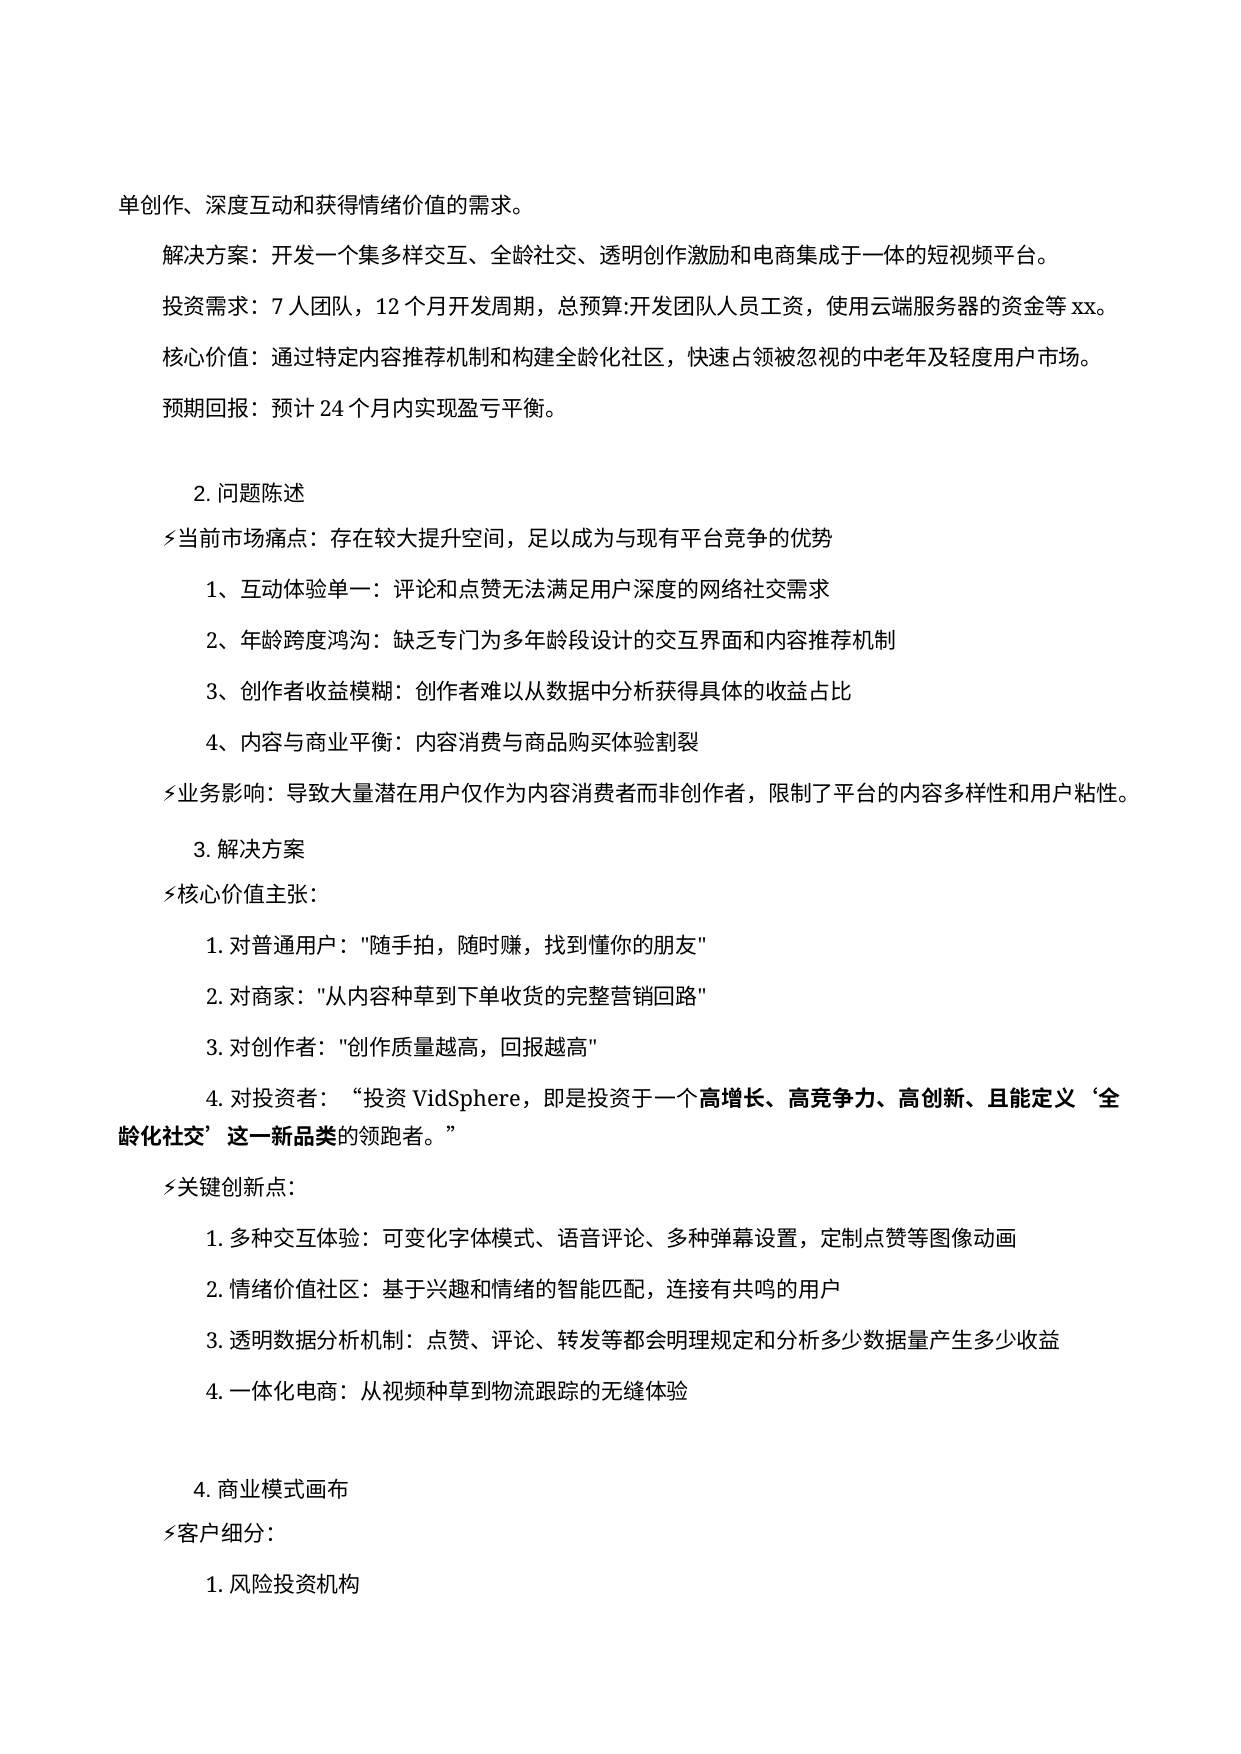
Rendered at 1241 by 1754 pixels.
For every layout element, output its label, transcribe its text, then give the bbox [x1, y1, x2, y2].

subtitle 2. 问题陈述 [118, 476, 1122, 508]
text 1. 对普通用户："随手拍，随时赚，找到懂你的朋友" [118, 928, 1122, 959]
text 解决方案：开发一个集多样交互、全龄社交、透明创作激励和电商集成于一体的短视频平台。 [118, 238, 1122, 270]
text 核心价值：通过特定内容推荐机制和构建全龄化社区，快速占领被忽视的中老年及轻度用户市场。 [118, 340, 1122, 372]
text ⚡核心价值主张： [118, 877, 1122, 908]
text 4、内容与商业平衡：内容消费与商品购买体验割裂 [118, 725, 1122, 757]
text ⚡关键创新点： [118, 1169, 1122, 1201]
text ⚡当前市场痛点：存在较大提升空间，足以成为与现有平台竞争的优势 [118, 521, 1122, 552]
text 2. 对商家："从内容种草到下单收货的完整营销回路" [118, 979, 1122, 1010]
text 3. 对创作者："创作质量越高，回报越高" [118, 1030, 1122, 1061]
text 1、互动体验单一：评论和点赞无法满足用户深度的网络社交需求 [118, 572, 1122, 603]
text 1. 风险投资机构 [118, 1567, 1122, 1599]
subtitle 3. 解决方案 [118, 832, 1122, 864]
text 1. 多种交互体验：可变化字体模式、语音评论、多种弹幕设置，定制点赞等图像动画 [118, 1221, 1122, 1252]
text 单创作、深度互动和获得情绪价值的需求。 [118, 188, 1122, 219]
text ⚡客户细分： [118, 1516, 1122, 1548]
text 投资需求：7人团队，12个月开发周期，总预算:开发团队人员工资，使用云端服务器的资金等xx。 [118, 289, 1122, 321]
text 3、创作者收益模糊：创作者难以从数据中分析获得具体的收益占比 [118, 674, 1122, 706]
text 4. 对投资者：“投资VidSphere，即是投资于一个高增长、高竞争力、高创新、且能定义‘全龄化社交’这一新品类的领跑者。” [118, 1081, 1122, 1150]
text ⚡业务影响：导致大量潜在用户仅作为内容消费者而非创作者，限制了平台的内容多样性和用户粘性。 [118, 776, 1122, 808]
text 2、年龄跨度鸿沟：缺乏专门为多年龄段设计的交互界面和内容推荐机制 [118, 623, 1122, 654]
text 预期回报：预计24个月内实现盈亏平衡。 [118, 391, 1122, 423]
text 4. 一体化电商：从视频种草到物流跟踪的无缝体验 [118, 1374, 1122, 1406]
subtitle 4. 商业模式画布 [118, 1472, 1122, 1504]
text 2. 情绪价值社区：基于兴趣和情绪的智能匹配，连接有共鸣的用户 [118, 1272, 1122, 1303]
text 3. 透明数据分析机制：点赞、评论、转发等都会明理规定和分析多少数据量产生多少收益 [118, 1323, 1122, 1354]
